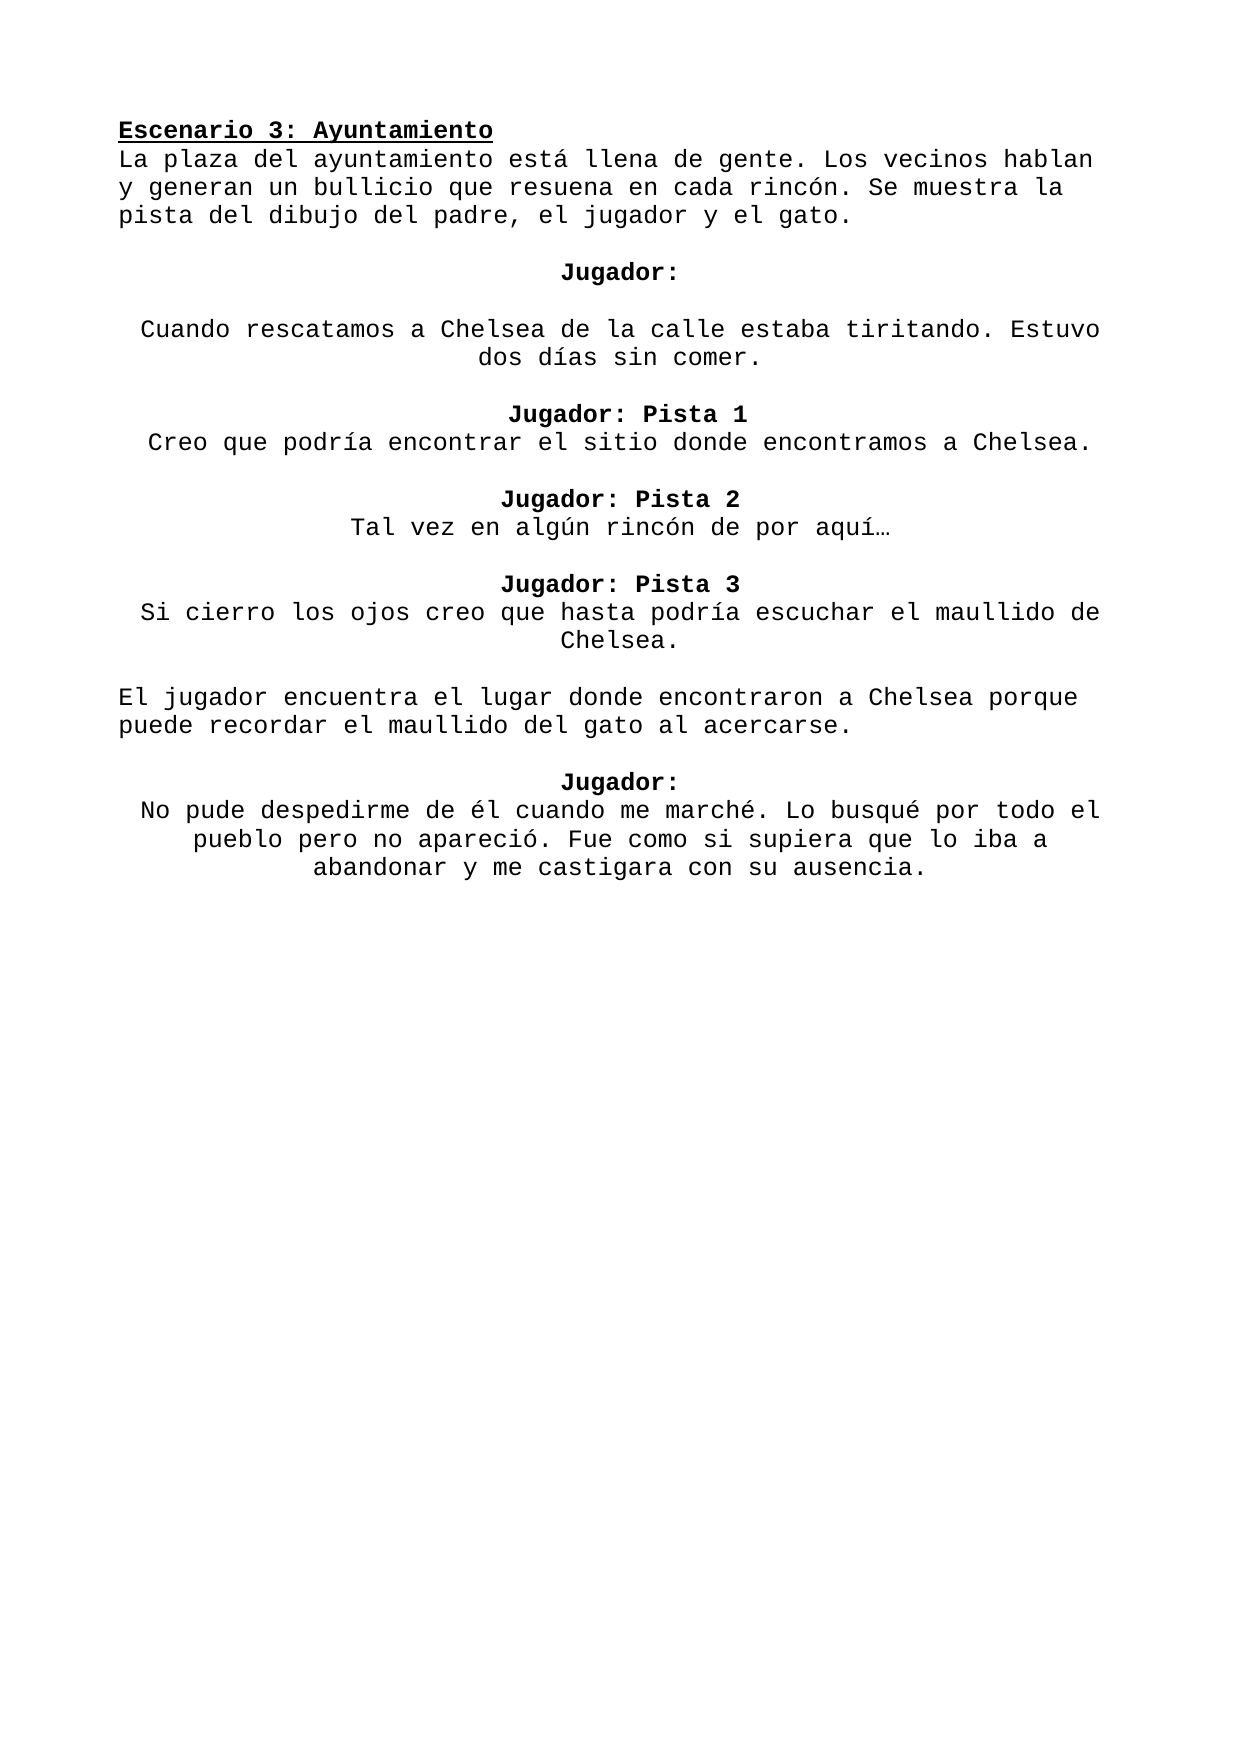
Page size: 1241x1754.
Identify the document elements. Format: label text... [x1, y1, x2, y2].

text Creo que podría encontrar el sitio donde encontramos a Chelsea. [118, 430, 1122, 458]
text Jugador: Pista 1 [118, 401, 1122, 430]
text Escenario 3: Ayuntamiento [118, 118, 1122, 146]
text Jugador: [118, 260, 1122, 288]
text No pude despedirme de él cuando me marché. Lo busqué por todo el pueblo pero no apareció. Fue como si supiera que lo iba a abandonar y me castigara con su ausencia. [118, 798, 1122, 883]
text La plaza del ayuntamiento está llena de gente. Los vecinos hablan y generan un bullicio que resuena en cada rincón. Se muestra la pista del dibujo del padre, el jugador y el gato. [118, 146, 1122, 231]
text Si cierro los ojos creo que hasta podría escuchar el maullido de Chelsea. [118, 600, 1122, 656]
text Jugador: Pista 3 [118, 571, 1122, 600]
text Tal vez en algún rincón de por aquí… [118, 515, 1122, 543]
text El jugador encuentra el lugar donde encontraron a Chelsea porque puede recordar el maullido del gato al acercarse. [118, 685, 1122, 741]
text Jugador: [118, 770, 1122, 798]
text Cuando rescatamos a Chelsea de la calle estaba tiritando. Estuvo dos días sin comer. [118, 316, 1122, 373]
text Jugador: Pista 2 [118, 486, 1122, 515]
